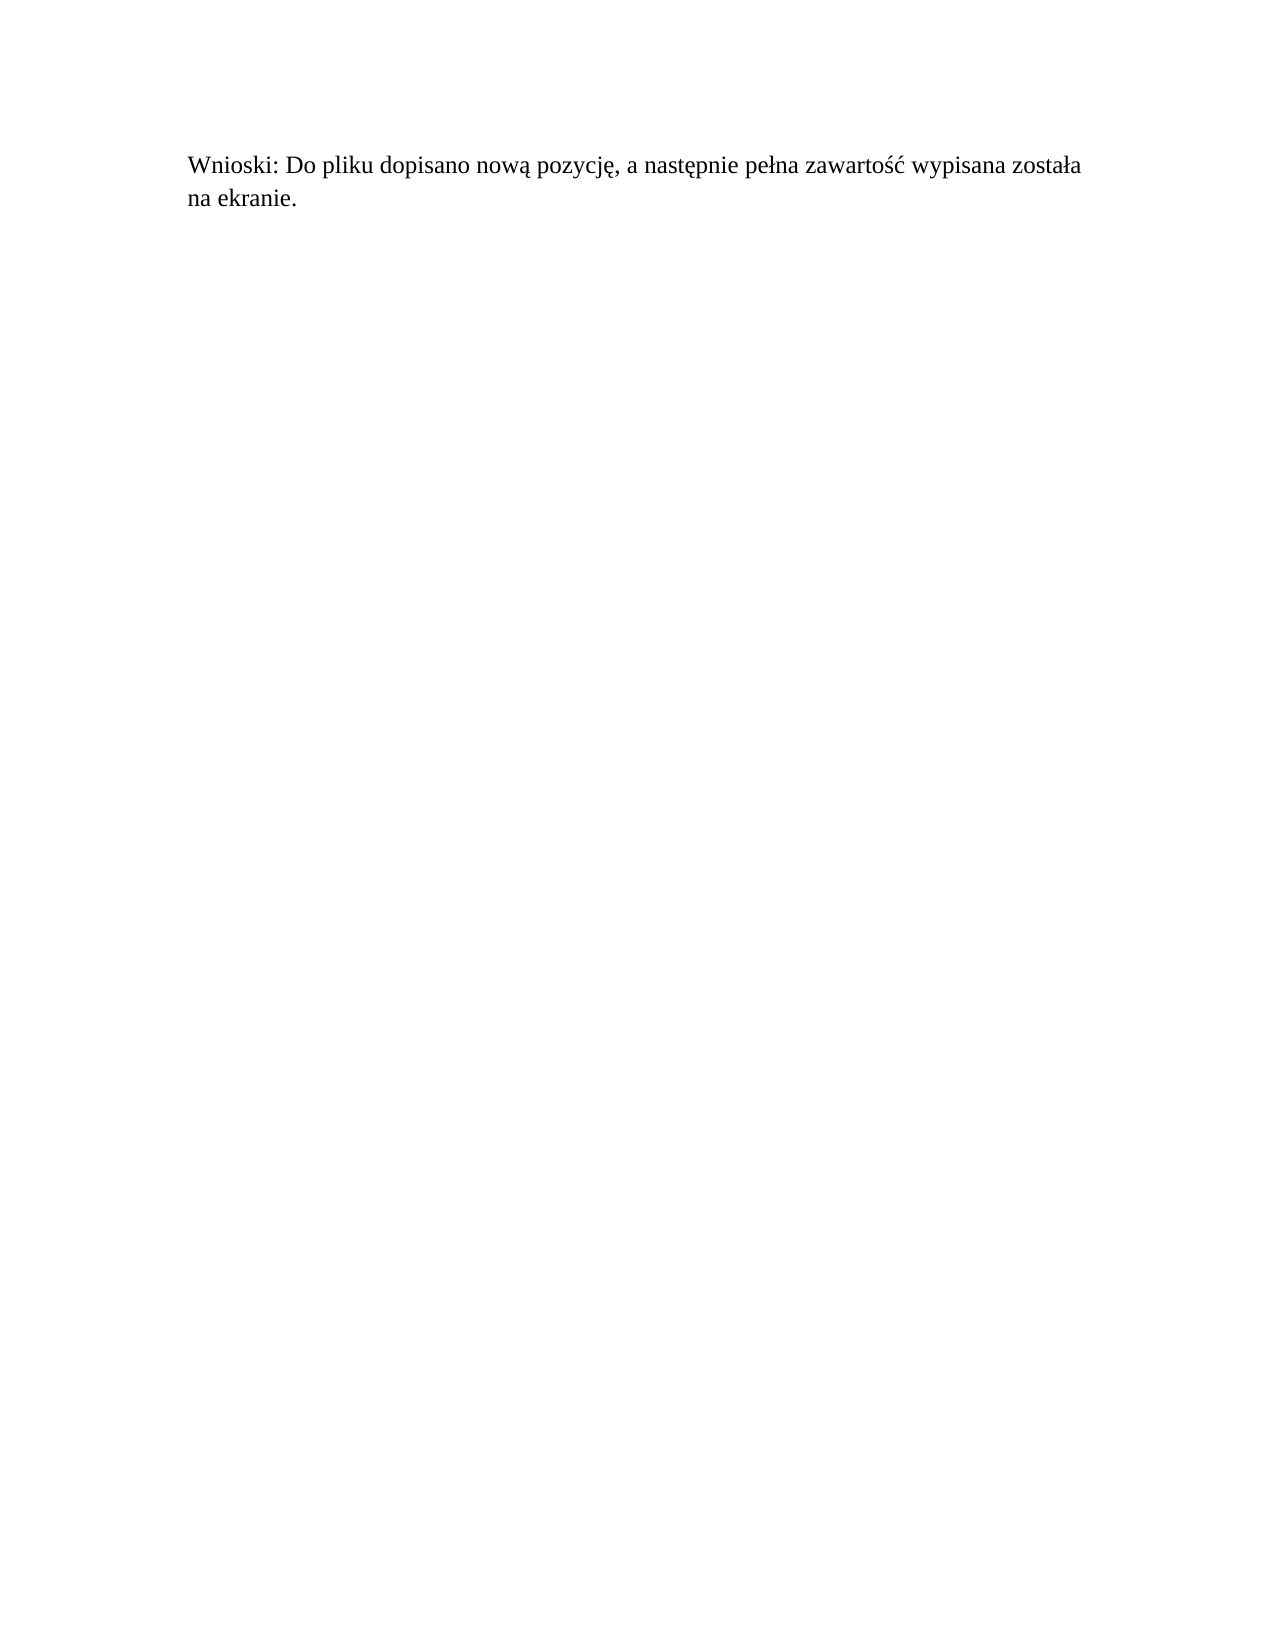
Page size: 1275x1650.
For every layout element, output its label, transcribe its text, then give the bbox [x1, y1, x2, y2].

text Wnioski: Do pliku dopisano nową pozycję, a następnie pełna zawartość wypisana została na ekranie. [187, 150, 1087, 212]
